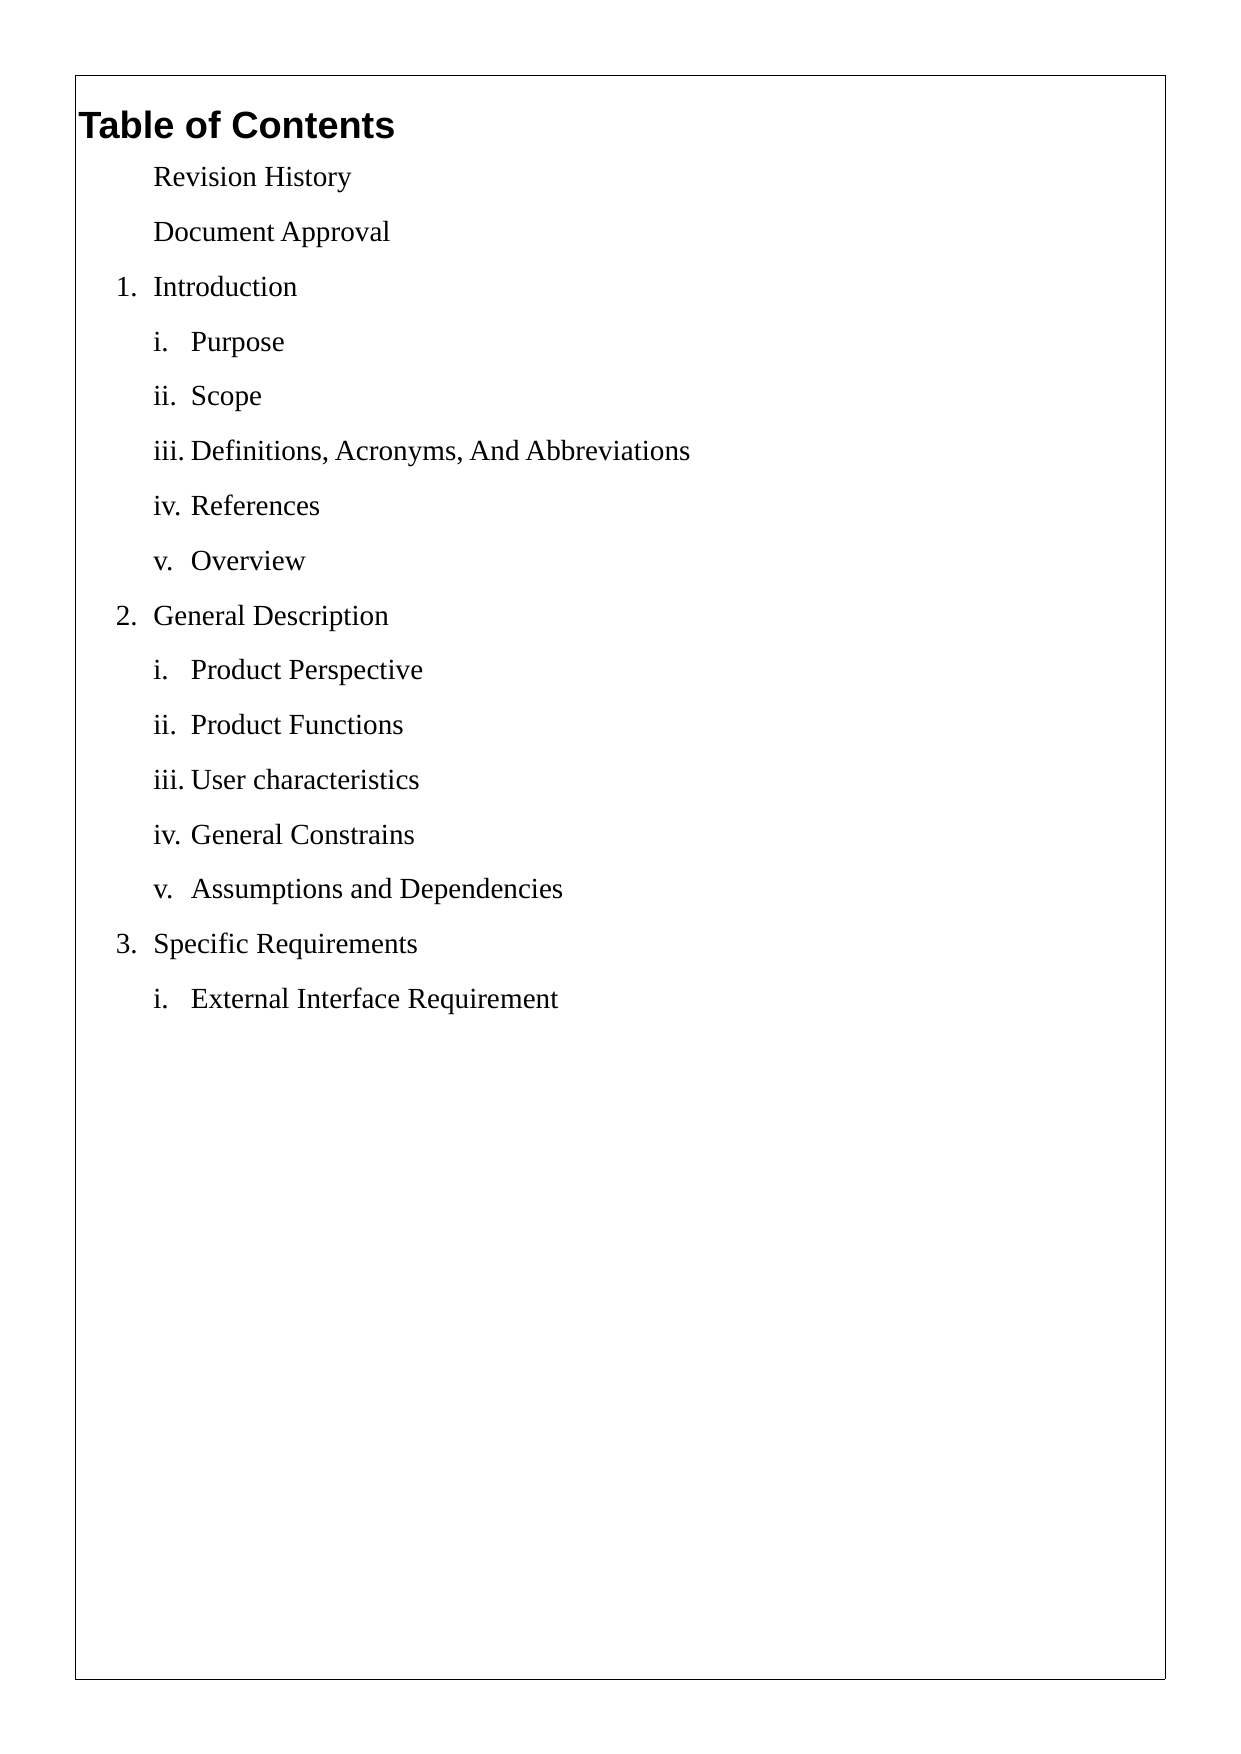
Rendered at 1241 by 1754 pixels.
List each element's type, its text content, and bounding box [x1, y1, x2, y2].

list Overview [153, 543, 1162, 576]
list External Interface Requirement [153, 981, 1162, 1015]
list General Description [116, 598, 1162, 631]
list Assumptions and Dependencies [153, 872, 1162, 905]
list Specific Requirements [116, 926, 1162, 960]
list Definitions, Acronyms, And Abbreviations [153, 433, 1162, 467]
list References [153, 488, 1162, 522]
subtitle Table of Contents [78, 103, 1162, 147]
list Product Perspective [153, 652, 1162, 686]
list Document Approval [116, 214, 1162, 248]
list General Constrains [153, 817, 1162, 850]
list Product Functions [153, 707, 1162, 741]
list Purpose [153, 324, 1162, 357]
list User characteristics [153, 762, 1162, 796]
list Scope [153, 378, 1162, 412]
list Introduction [116, 269, 1162, 302]
list Revision History [116, 159, 1162, 193]
